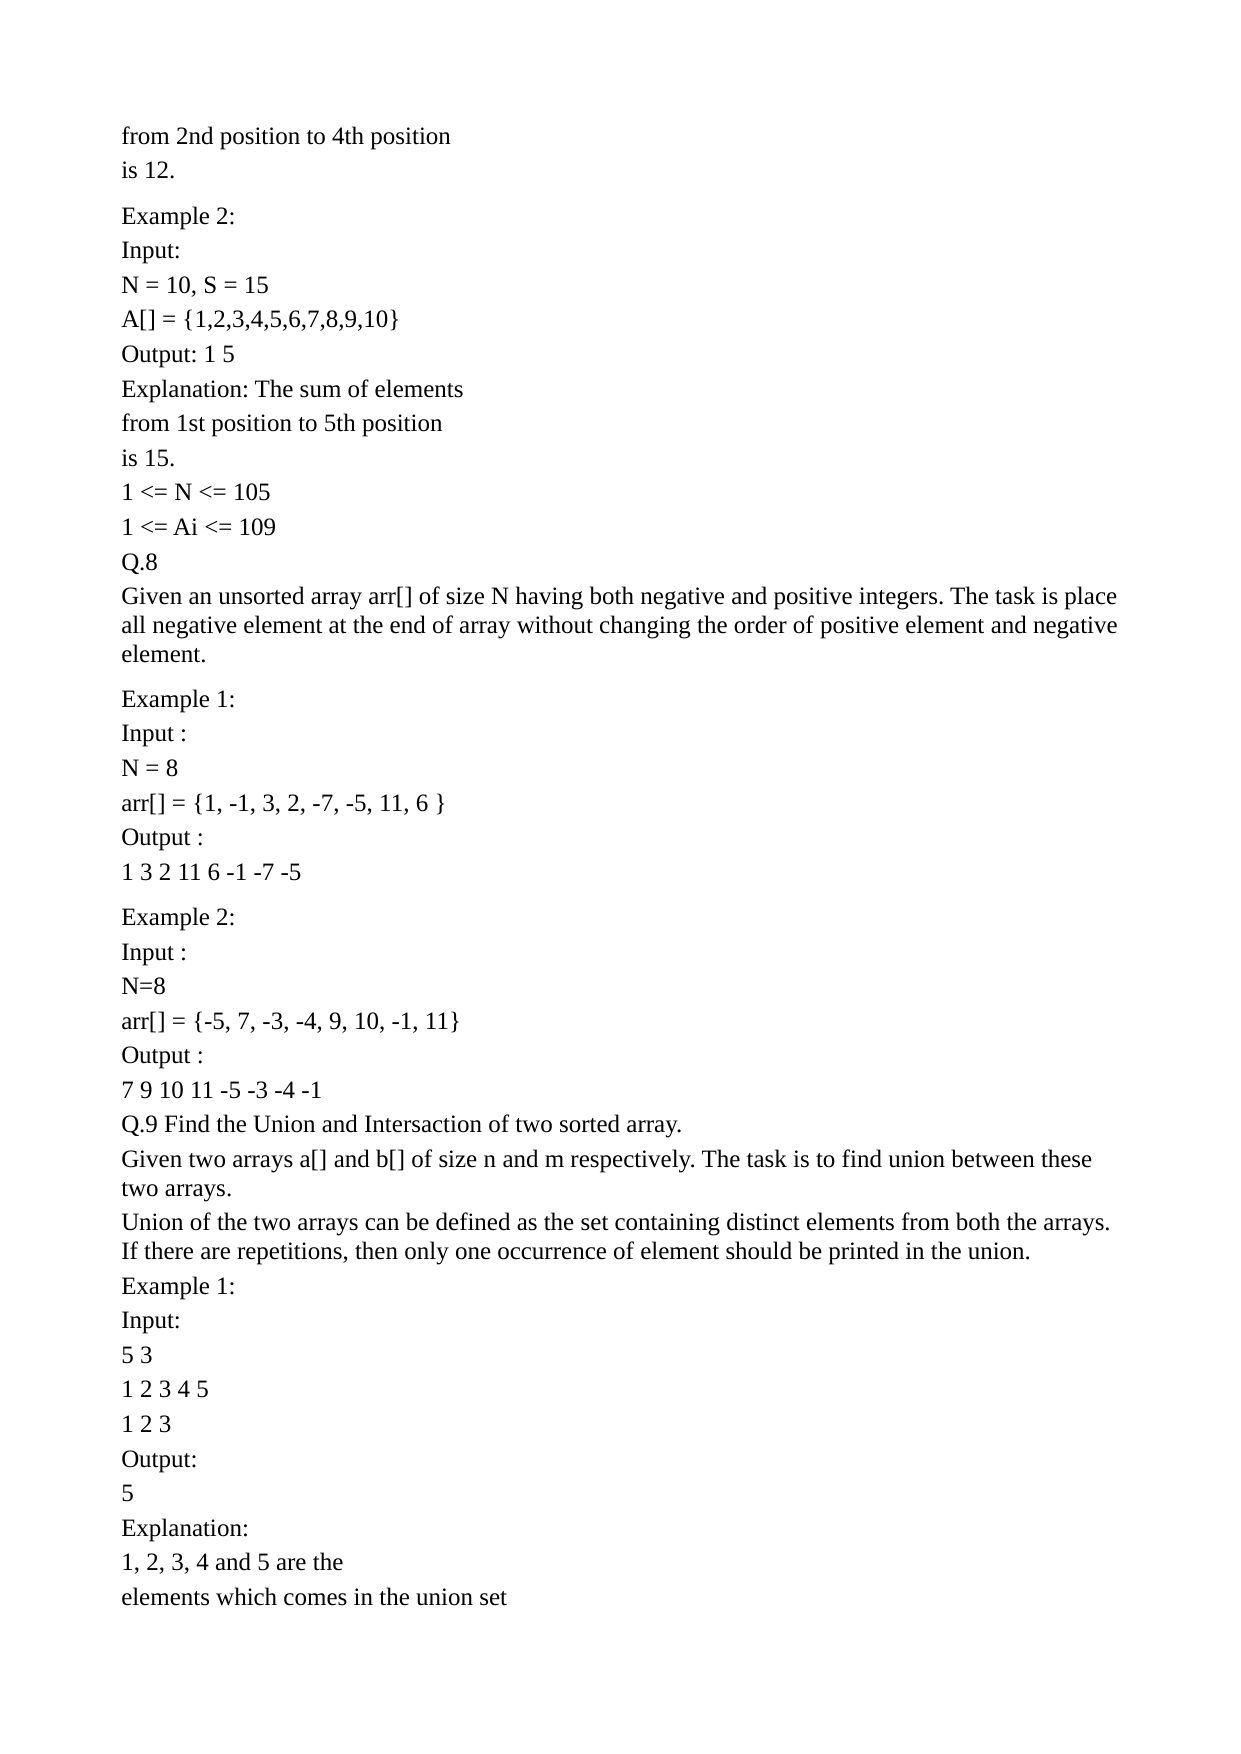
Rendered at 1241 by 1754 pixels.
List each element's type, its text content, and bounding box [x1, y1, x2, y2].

table_header Input : [118, 716, 207, 750]
table_header Input : [118, 934, 207, 968]
table_header Output: [118, 1441, 218, 1475]
table_header Explanation: [118, 1510, 269, 1544]
table_header [118, 889, 136, 899]
table_header Example 1: [118, 1268, 249, 1302]
table_header elements which comes in the union set [118, 1579, 519, 1614]
table_header 1 <= Ai <= 109 [118, 509, 291, 544]
table_header Output: 1 5 [118, 336, 248, 371]
table_header Union of the two arrays can be defined as the set containing distinct elements from both the arrays. If there are repetitions, then only one occurrence of element should be printed in the union. [118, 1205, 1122, 1268]
table_header Explanation: The sum of elements [118, 371, 482, 405]
table_header Example 2: [118, 198, 249, 232]
table_header Q.9 Find the Union and Intersaction of two sorted array. [118, 1107, 696, 1141]
table_header [118, 187, 136, 198]
table_header 7 9 10 11 -5 -3 -4 -1 [118, 1072, 336, 1107]
table_header 5 3 [118, 1337, 167, 1372]
table_header is 15. [118, 440, 189, 474]
table_header arr[] = {1, -1, 3, 2, -7, -5, 11, 6 } [118, 785, 460, 819]
table_header Output : [118, 819, 224, 854]
table_header Example 2: [118, 899, 249, 934]
table_header [118, 670, 136, 681]
table_header Example 1: [118, 681, 249, 716]
table_header Given an unsorted array arr[] of size N having both negative and positive integers. The task is place all negative element at the end of array without changing the order of positive element and negative element. [118, 578, 1122, 670]
table_header A[] = {1,2,3,4,5,6,7,8,9,10} [118, 302, 415, 336]
table_header N = 8 [118, 750, 193, 785]
table_header 1 <= N <= 105 [118, 475, 286, 509]
table_header 5 [118, 1475, 148, 1510]
table_header arr[] = {-5, 7, -3, -4, 9, 10, -1, 11} [118, 1003, 474, 1037]
table_header from 2nd position to 4th position [118, 118, 470, 153]
table_header 1 3 2 11 6 -1 -7 -5 [118, 854, 315, 888]
table_header 1, 2, 3, 4 and 5 are the [118, 1545, 357, 1579]
table_header N=8 [118, 968, 181, 1003]
table_header Q.8 [118, 544, 172, 578]
table_header 1 2 3 [118, 1406, 185, 1441]
table_header Input: [118, 233, 194, 267]
table_header is 12. [118, 153, 189, 187]
table_header N = 10, S = 15 [118, 267, 284, 302]
table_header Input: [118, 1303, 194, 1337]
table_header Given two arrays a[] and b[] of size n and m respectively. The task is to find union between these two arrays. [118, 1141, 1122, 1204]
table_header Output : [118, 1038, 217, 1072]
table_header from 1st position to 5th position [118, 405, 455, 440]
table_header 1 2 3 4 5 [118, 1372, 223, 1406]
